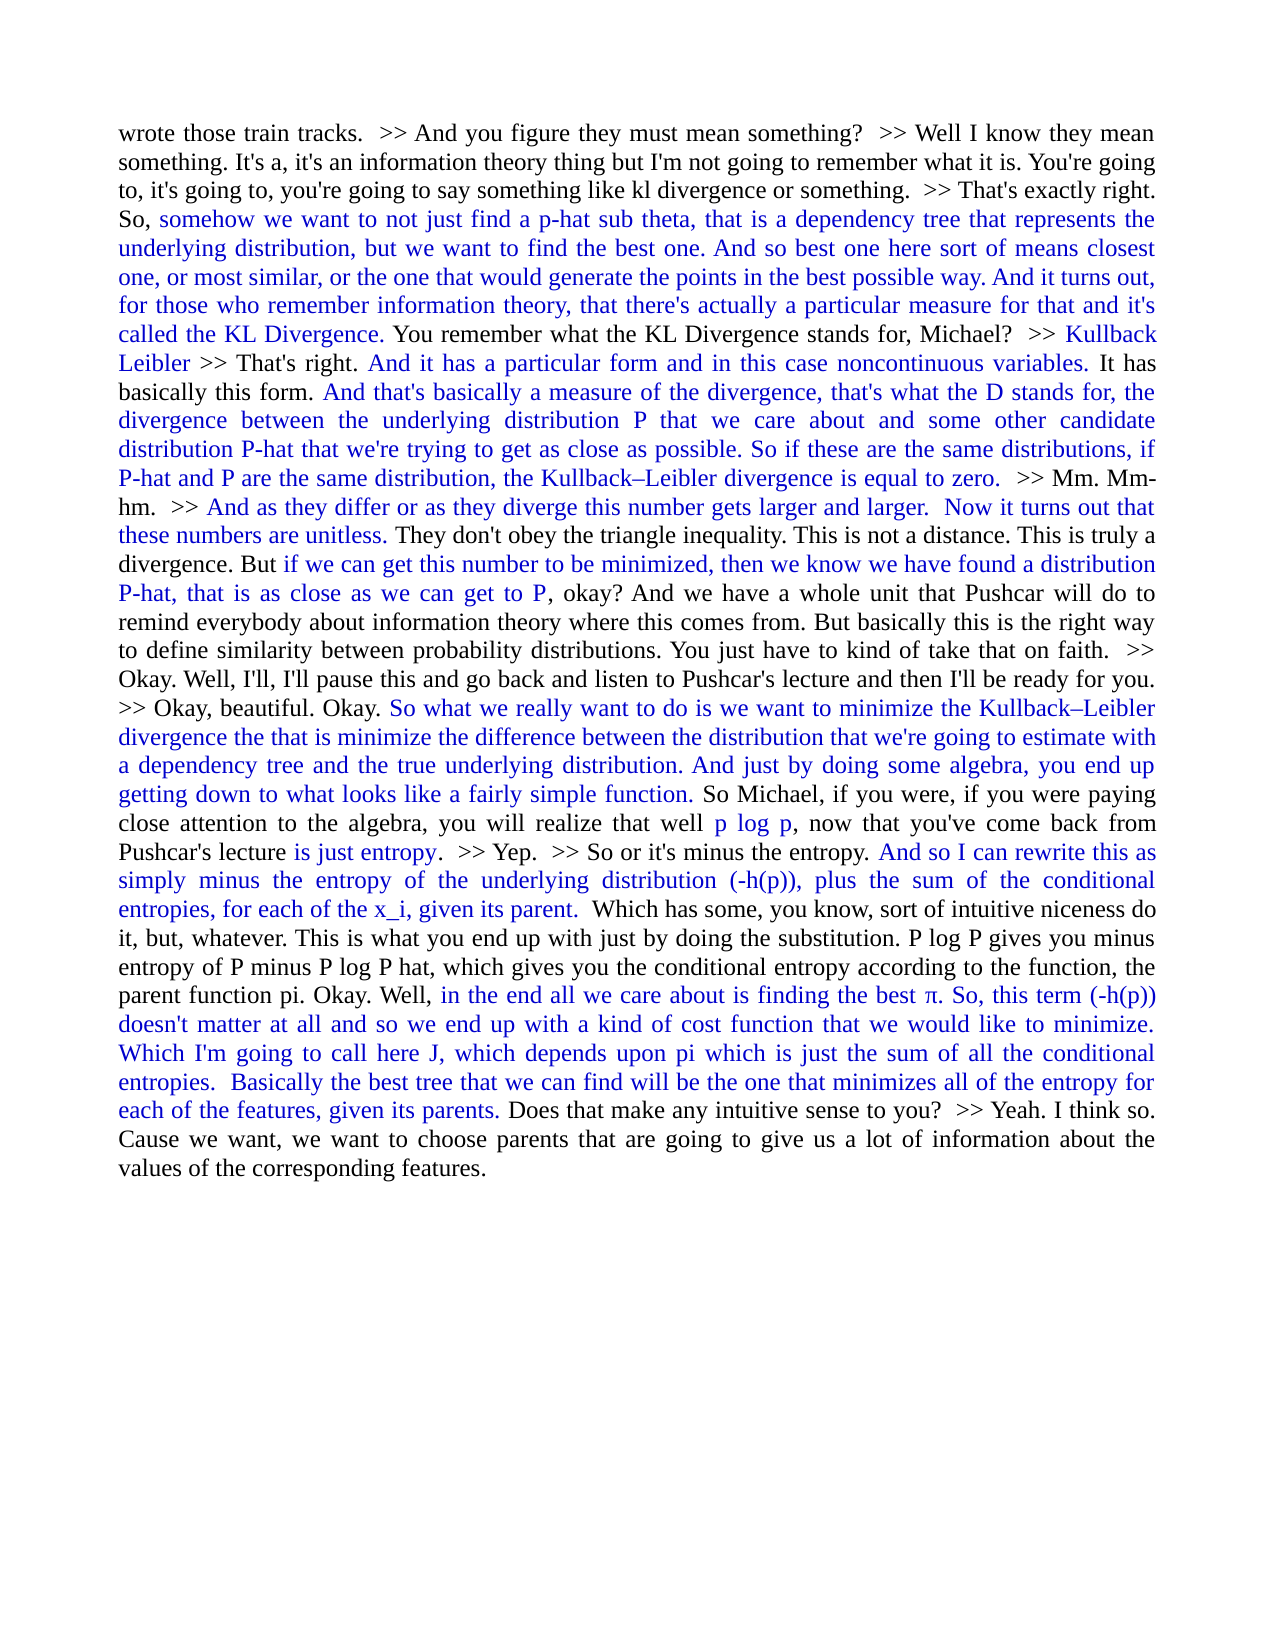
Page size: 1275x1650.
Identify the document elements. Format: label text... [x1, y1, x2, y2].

text wrote those train tracks. >> And you figure they must mean something? >> Well I know they mean something. It's a, it's an information theory thing but I'm not going to remember what it is. You're going to, it's going to, you're going to say something like kl divergence or something. >> That's exactly right. So, somehow we want to not just find a p-hat sub theta, that is a dependency tree that represents the underlying distribution, but we want to find the best one. And so best one here sort of means closest one, or most similar, or the one that would generate the points in the best possible way. And it turns out, for those who remember information theory, that there's actually a particular measure for that and it's called the KL Divergence. You remember what the KL Divergence stands for, Michael? >> Kullback Leibler >> That's right. And it has a particular form and in this case noncontinuous variables. It has basically this form. And that's basically a measure of the divergence, that's what the D stands for, the divergence between the underlying distribution P that we care about and some other candidate distribution P-hat that we're trying to get as close as possible. So if these are the same distributions, if P-hat and P are the same distribution, the Kullback–Leibler divergence is equal to zero. >> Mm. Mm-hm. >> And as they differ or as they diverge this number gets larger and larger. Now it turns out that these numbers are unitless. They don't obey the triangle inequality. This is not a distance. This is truly a divergence. But if we can get this number to be minimized, then we know we have found a distribution P-hat, that is as close as we can get to P, okay? And we have a whole unit that Pushcar will do to remind everybody about information theory where this comes from. But basically this is the right way to define similarity between probability distributions. You just have to kind of take that on faith. >> Okay. Well, I'll, I'll pause this and go back and listen to Pushcar's lecture and then I'll be ready for you. >> Okay, beautiful. Okay. So what we really want to do is we want to minimize the Kullback–Leibler divergence the that is minimize the difference between the distribution that we're going to estimate with a dependency tree and the true underlying distribution. And just by doing some algebra, you end up getting down to what looks like a fairly simple function. So Michael, if you were, if you were paying close attention to the algebra, you will realize that well p log p, now that you've come back from Pushcar's lecture is just entropy. >> Yep. >> So or it's minus the entropy. And so I can rewrite this as simply minus the entropy of the underlying distribution (-h(p)), plus the sum of the conditional entropies, for each of the x_i, given its parent. Which has some, you know, sort of intuitive niceness do it, but, whatever. This is what you end up with just by doing the substitution. P log P gives you minus entropy of P minus P log P hat, which gives you the conditional entropy according to the function, the parent function pi. Okay. Well, in the end all we care about is finding the best π. So, this term (-h(p)) doesn't matter at all and so we end up with a kind of cost function that we would like to minimize. Which I'm going to call here J, which depends upon pi which is just the sum of all the conditional entropies. Basically the best tree that we can find will be the one that minimizes all of the entropy for each of the features, given its parents. Does that make any intuitive sense to you? >> Yeah. I think so. Cause we want, we want to choose parents that are going to give us a lot of information about the values of the corresponding features. [118, 118, 1157, 1182]
